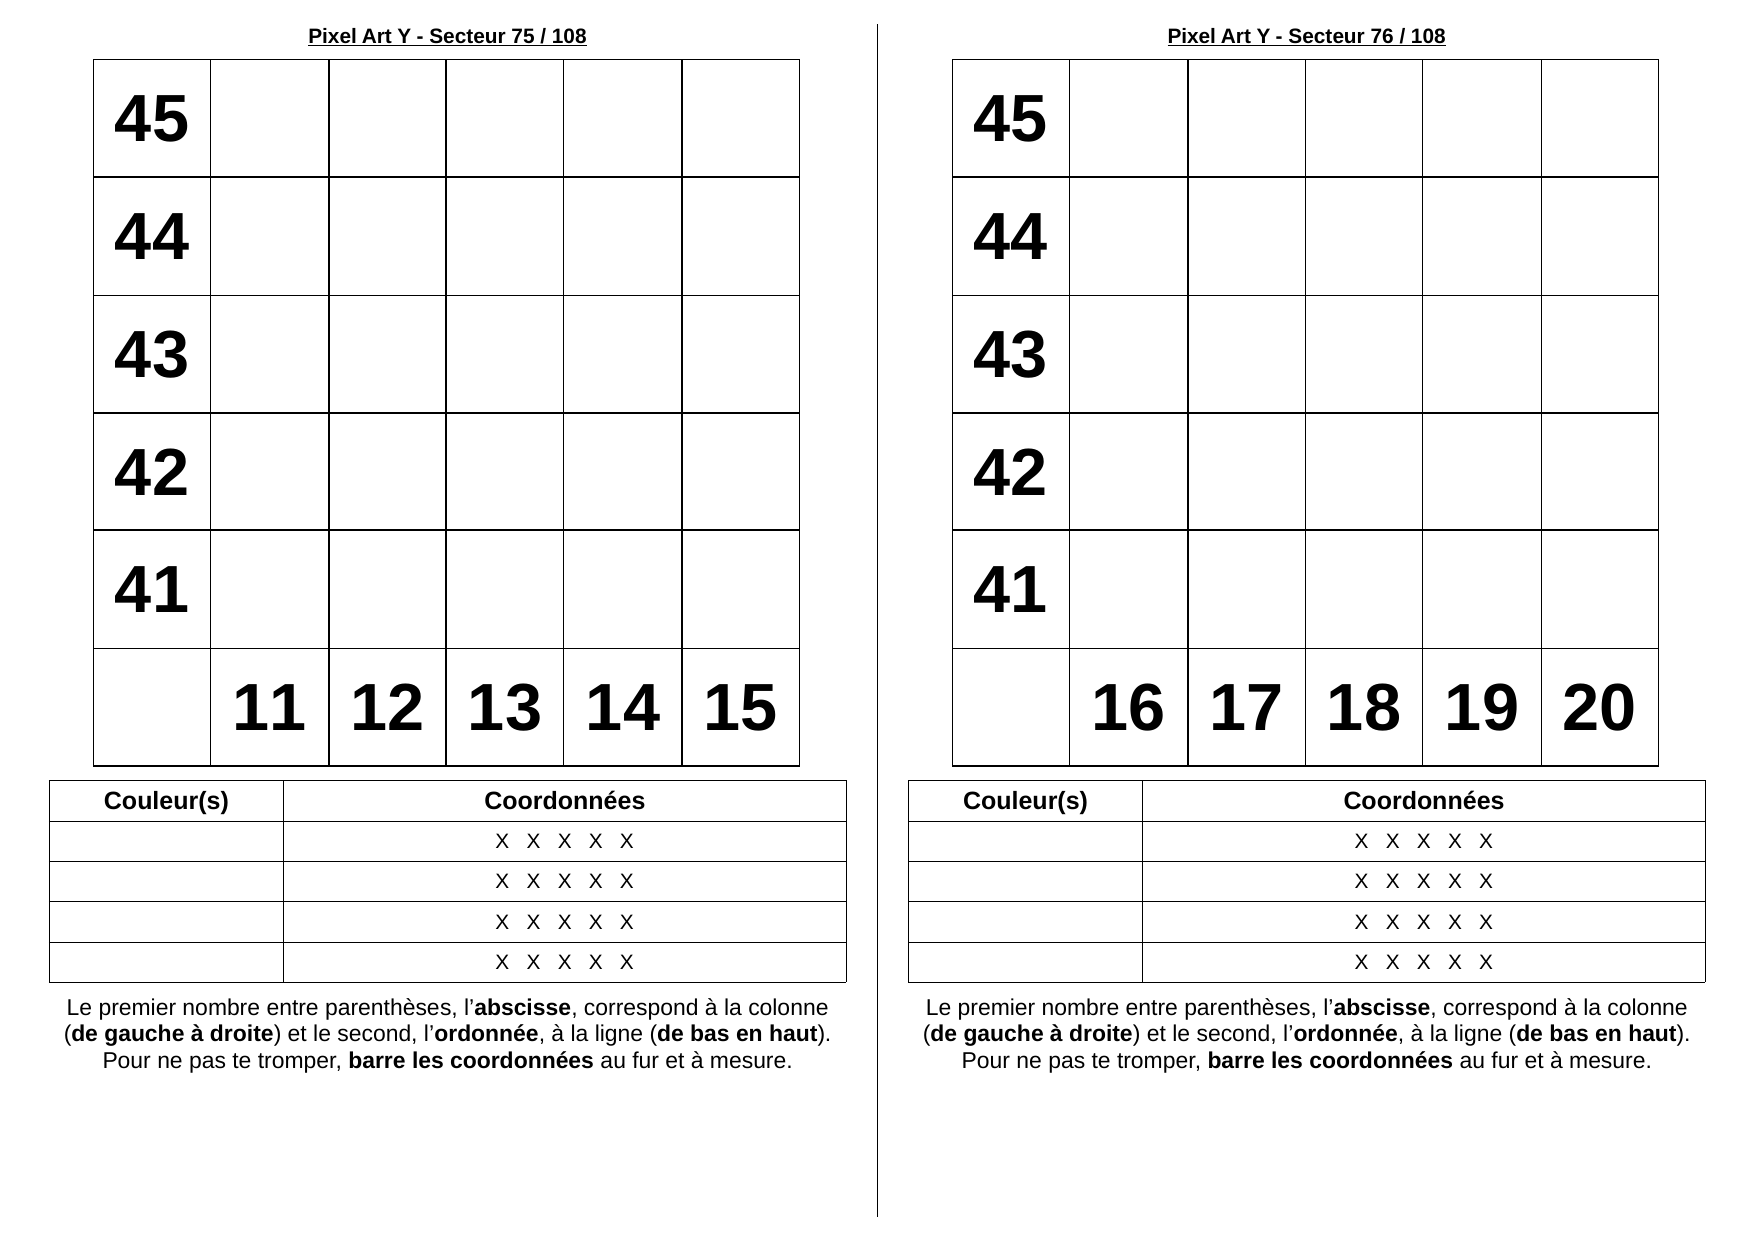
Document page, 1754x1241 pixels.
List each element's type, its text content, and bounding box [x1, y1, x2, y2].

text Le premier nombre entre parenthèses, l’abscisse, correspond à la colonne [24, 994, 871, 1020]
table_header Coordonnées [284, 781, 846, 821]
text Le premier nombre entre parenthèses, l’abscisse, correspond à la colonne [883, 994, 1730, 1020]
table_cell X X X X X [1143, 862, 1705, 901]
text Pixel Art Y - Secteur 75 / 108 [24, 24, 871, 48]
table_cell [909, 862, 1142, 901]
text (de gauche à droite) et le second, l’ordonnée, à la ligne (de bas en haut). [24, 1020, 871, 1047]
table_cell X X X X X [1143, 822, 1705, 861]
table_cell X X X X X [284, 902, 846, 942]
table_cell X X X X X [284, 862, 846, 901]
text Pixel Art Y - Secteur 76 / 108 [883, 24, 1730, 48]
table_header Couleur(s) [909, 781, 1142, 821]
table_cell [50, 902, 283, 942]
table_cell [909, 943, 1142, 982]
text Pour ne pas te tromper, barre les coordonnées au fur et à mesure. [24, 1047, 871, 1073]
table_cell X X X X X [284, 822, 846, 861]
table_cell [909, 822, 1142, 861]
table_cell X X X X X [284, 943, 846, 982]
table_header Couleur(s) [50, 781, 283, 821]
table_cell [50, 822, 283, 861]
table_cell X X X X X [1143, 902, 1705, 942]
table_cell X X X X X [1143, 943, 1705, 982]
table_cell [50, 862, 283, 901]
text (de gauche à droite) et le second, l’ordonnée, à la ligne (de bas en haut). [883, 1020, 1730, 1047]
text Pour ne pas te tromper, barre les coordonnées au fur et à mesure. [883, 1047, 1730, 1073]
table_cell [909, 902, 1142, 942]
table_header Coordonnées [1143, 781, 1705, 821]
table_cell [50, 943, 283, 982]
